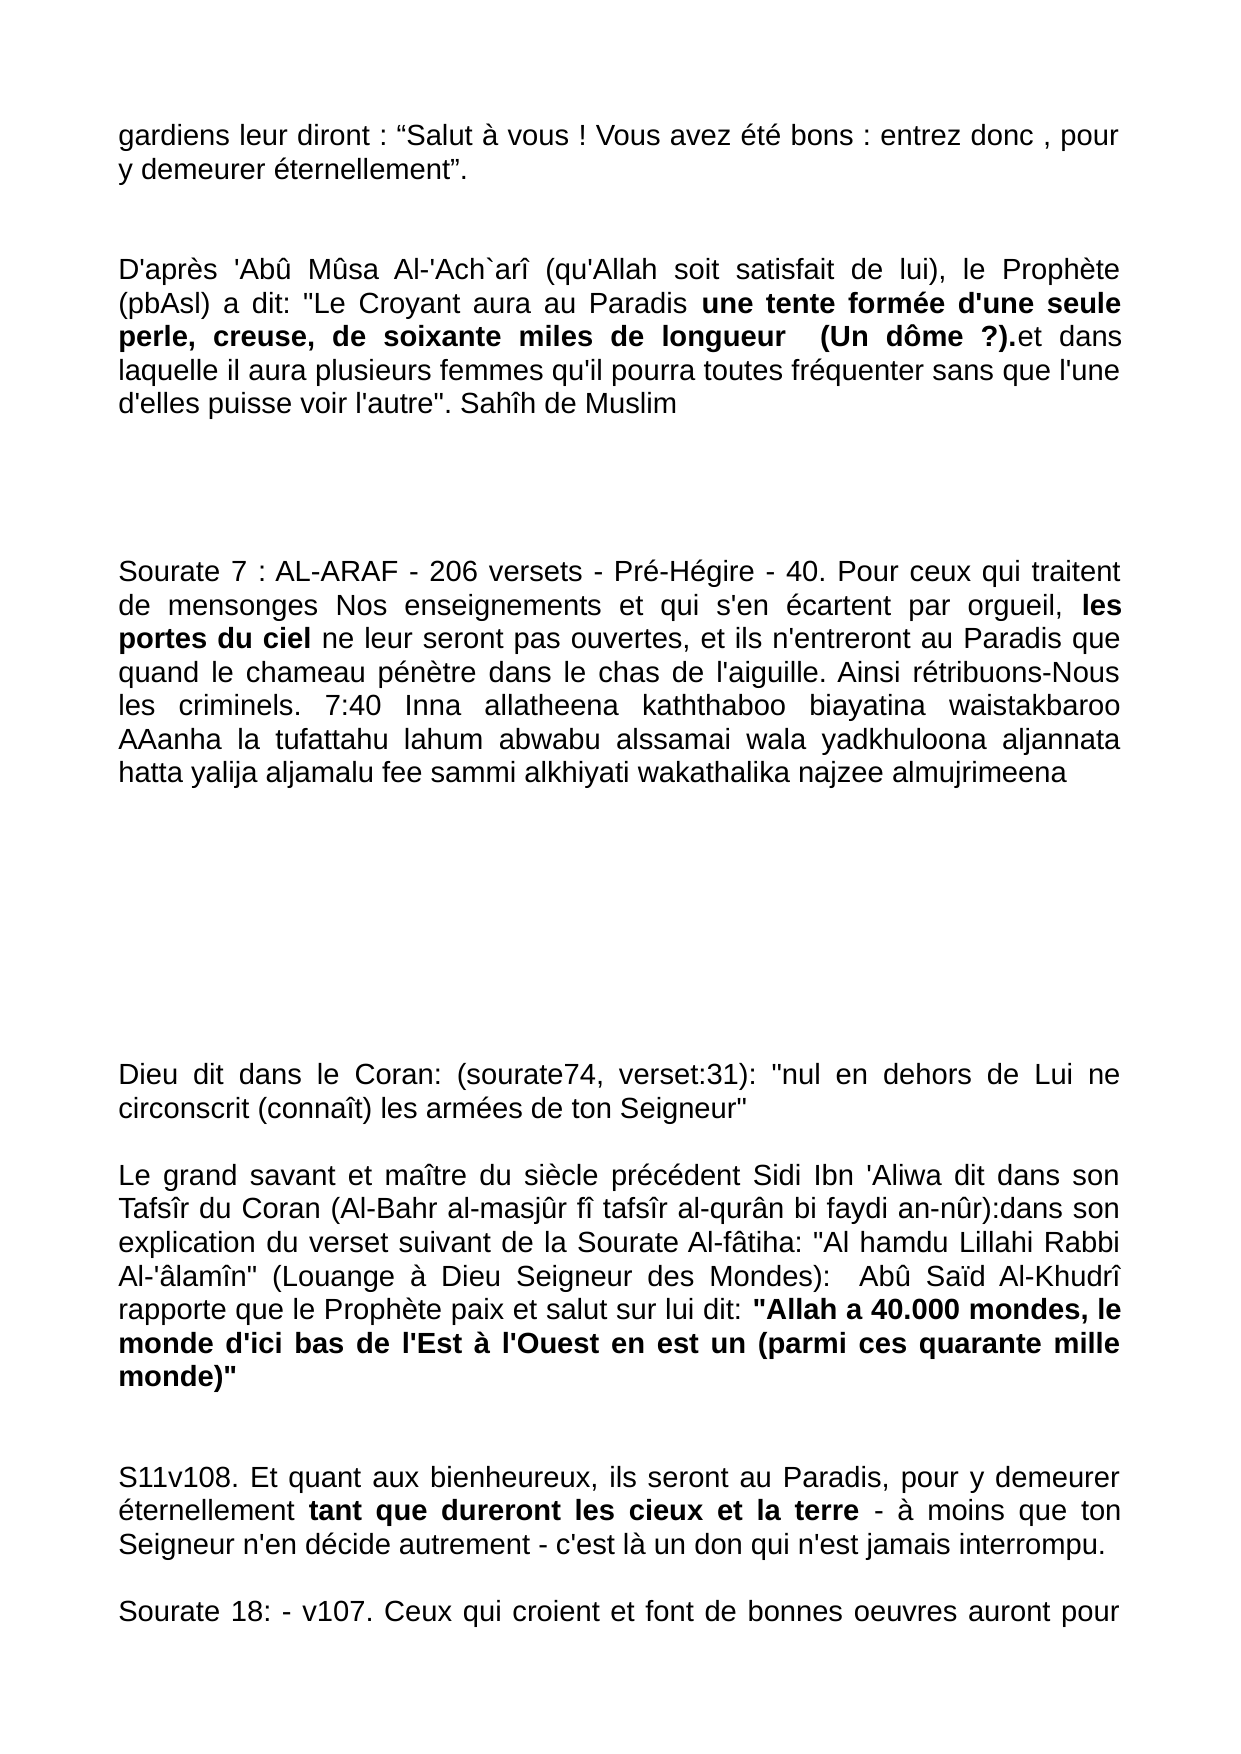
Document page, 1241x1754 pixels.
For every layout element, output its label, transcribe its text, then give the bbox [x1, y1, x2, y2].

text Sourate 18: - v107. Ceux qui croient et font de bonnes oeuvres auront pour [118, 1594, 1122, 1627]
text Sourate 7 : AL-ARAF - 206 versets - Pré-Hégire - 40. Pour ceux qui traitent de mensonges Nos enseignements et qui s'en écartent par orgueil, les portes du ciel ne leur seront pas ouvertes, et ils n'entreront au Paradis que quand le chameau pénètre dans le chas de l'aiguille. Ainsi rétribuons-Nous les criminels. 7:40 Inna allatheena kaththaboo biayatina waistakbaroo AAanha la tufattahu lahum abwabu alssamai wala yadkhuloona aljannata hatta yalija aljamalu fee sammi alkhiyati wakathalika najzee almujrimeena [118, 554, 1122, 789]
text gardiens leur diront : “Salut à vous ! Vous avez été bons : entrez donc , pour y demeurer éternellement”. [118, 118, 1122, 185]
text D'après 'Abû Mûsa Al-'Ach`arî (qu'Allah soit satisfait de lui), le Prophète (pbAsl) a dit: "Le Croyant aura au Paradis une tente formée d'une seule perle, creuse, de soixante miles de longueur (Un dôme ?).et dans laquelle il aura plusieurs femmes qu'il pourra toutes fréquenter sans que l'une d'elles puisse voir l'autre". Sahîh de Muslim [118, 252, 1122, 420]
text Dieu dit dans le Coran: (sourate74, verset:31): "nul en dehors de Lui ne circonscrit (connaît) les armées de ton Seigneur" [118, 1057, 1122, 1124]
text Le grand savant et maître du siècle précédent Sidi Ibn 'Aliwa dit dans son Tafsîr du Coran (Al-Bahr al-masjûr fî tafsîr al-qurân bi faydi an-nûr):dans son explication du verset suivant de la Sourate Al-fâtiha: "Al hamdu Lillahi Rabbi Al-'âlamîn" (Louange à Dieu Seigneur des Mondes): Abû Saïd Al-Khudrî rapporte que le Prophète paix et salut sur lui dit: "Allah a 40.000 mondes, le monde d'ici bas de l'Est à l'Ouest en est un (parmi ces quarante mille monde)" [118, 1158, 1122, 1393]
text S11v108. Et quant aux bienheureux, ils seront au Paradis, pour y demeurer éternellement tant que dureront les cieux et la terre - à moins que ton Seigneur n'en décide autrement - c'est là un don qui n'est jamais interrompu. [118, 1460, 1122, 1560]
